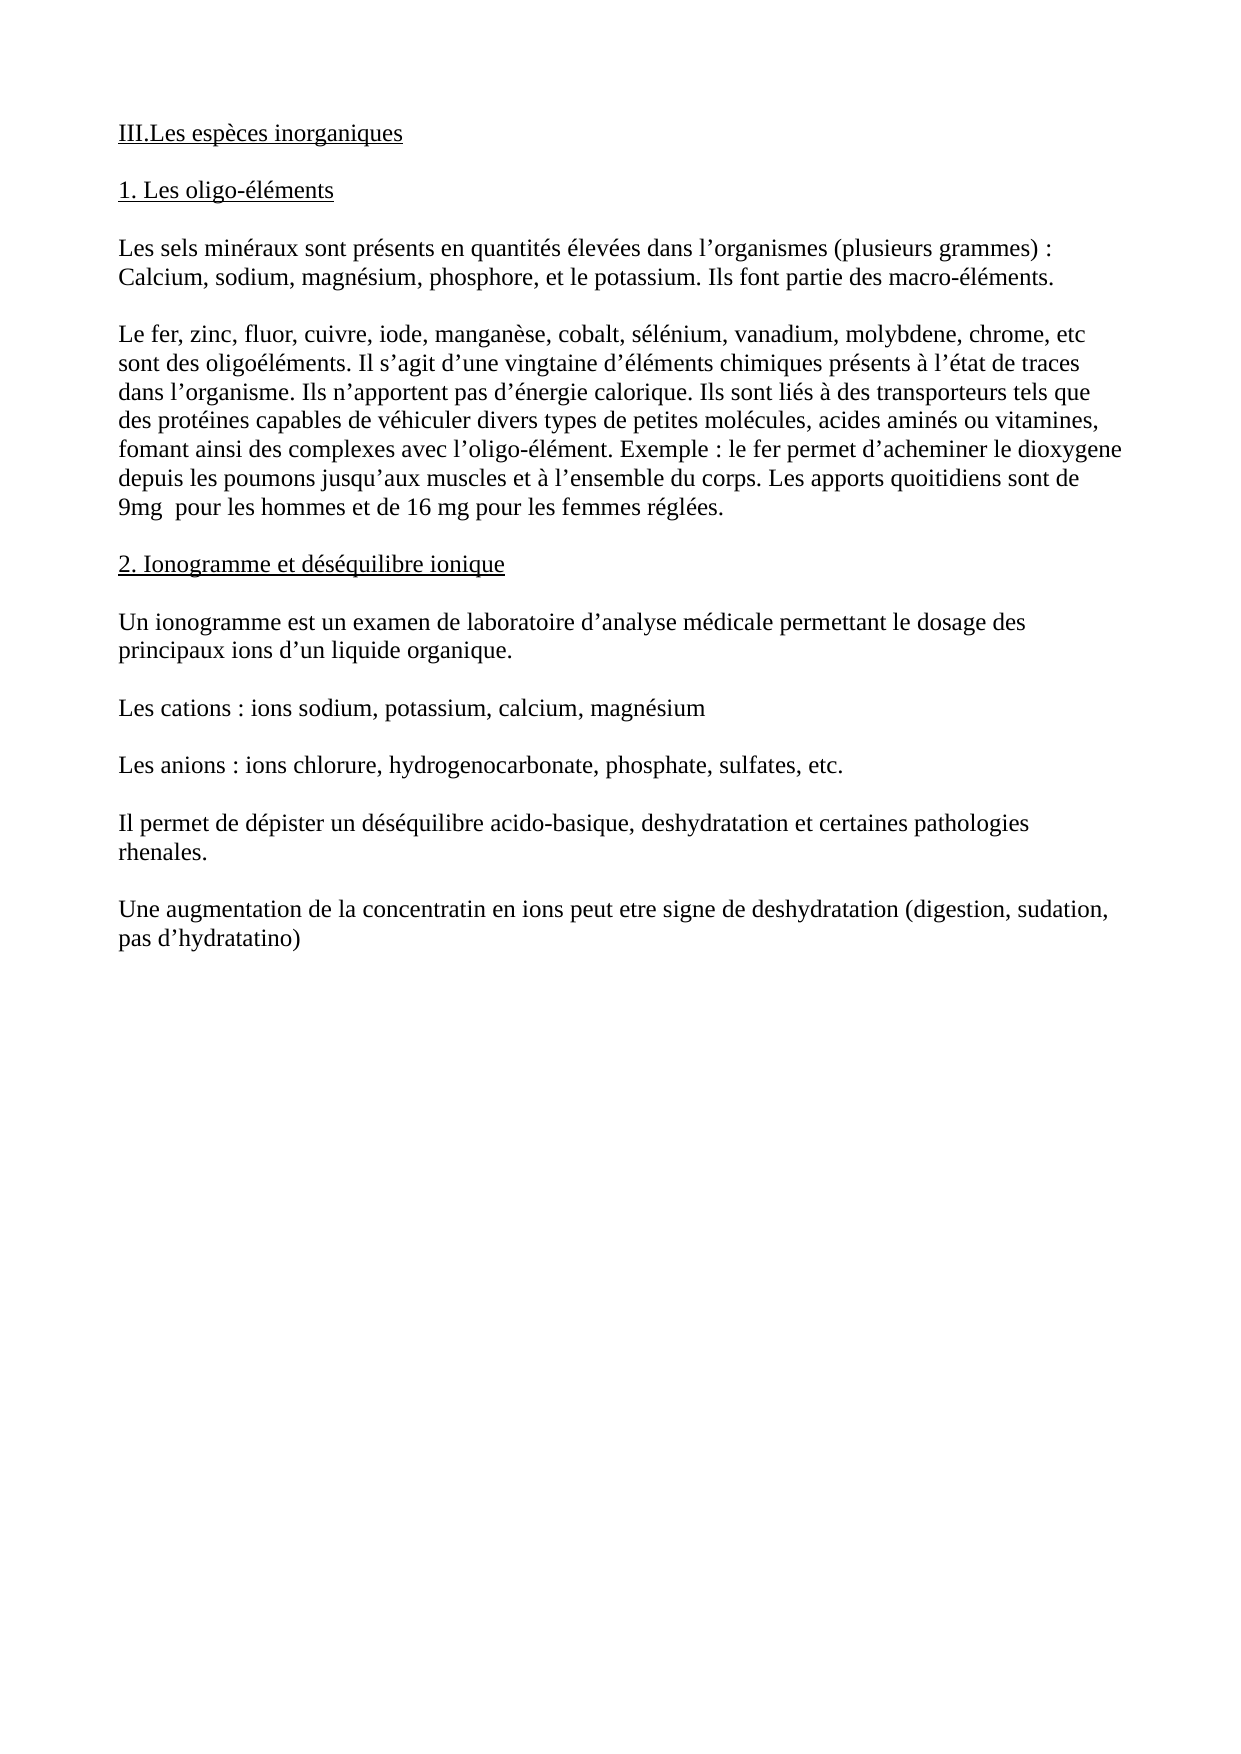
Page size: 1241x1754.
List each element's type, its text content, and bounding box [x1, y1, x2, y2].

text Les cations : ions sodium, potassium, calcium, magnésium [118, 693, 1122, 722]
text Un ionogramme est un examen de laboratoire d’analyse médicale permettant le dosage des principaux ions d’un liquide organique. [118, 607, 1122, 664]
text Une augmentation de la concentratin en ions peut etre signe de deshydratation (digestion, sudation, pas d’hydratatino) [118, 894, 1122, 952]
text III.Les espèces inorganiques [118, 118, 1122, 147]
text Les anions : ions chlorure, hydrogenocarbonate, phosphate, sulfates, etc. [118, 751, 1122, 779]
text 1. Les oligo-éléments [118, 176, 1122, 204]
text Les sels minéraux sont présents en quantités élevées dans l’organismes (plusieurs grammes) : Calcium, sodium, magnésium, phosphore, et le potassium. Ils font partie des macro-éléments. [118, 233, 1122, 291]
text Il permet de dépister un déséquilibre acido-basique, deshydratation et certaines pathologies rhenales. [118, 808, 1122, 866]
text 2. Ionogramme et déséquilibre ionique [118, 549, 1122, 578]
text Le fer, zinc, fluor, cuivre, iode, manganèse, cobalt, sélénium, vanadium, molybdene, chrome, etc sont des oligoéléments. Il s’agit d’une vingtaine d’éléments chimiques présents à l’état de traces dans l’organisme. Ils n’apportent pas d’énergie calorique. Ils sont liés à des transporteurs tels que des protéines capables de véhiculer divers types de petites molécules, acides aminés ou vitamines, fomant ainsi des complexes avec l’oligo-élément. Exemple : le fer permet d’acheminer le dioxygene depuis les poumons jusqu’aux muscles et à l’ensemble du corps. Les apports quoitidiens sont de 9mg pour les hommes et de 16 mg pour les femmes réglées. [118, 319, 1122, 521]
